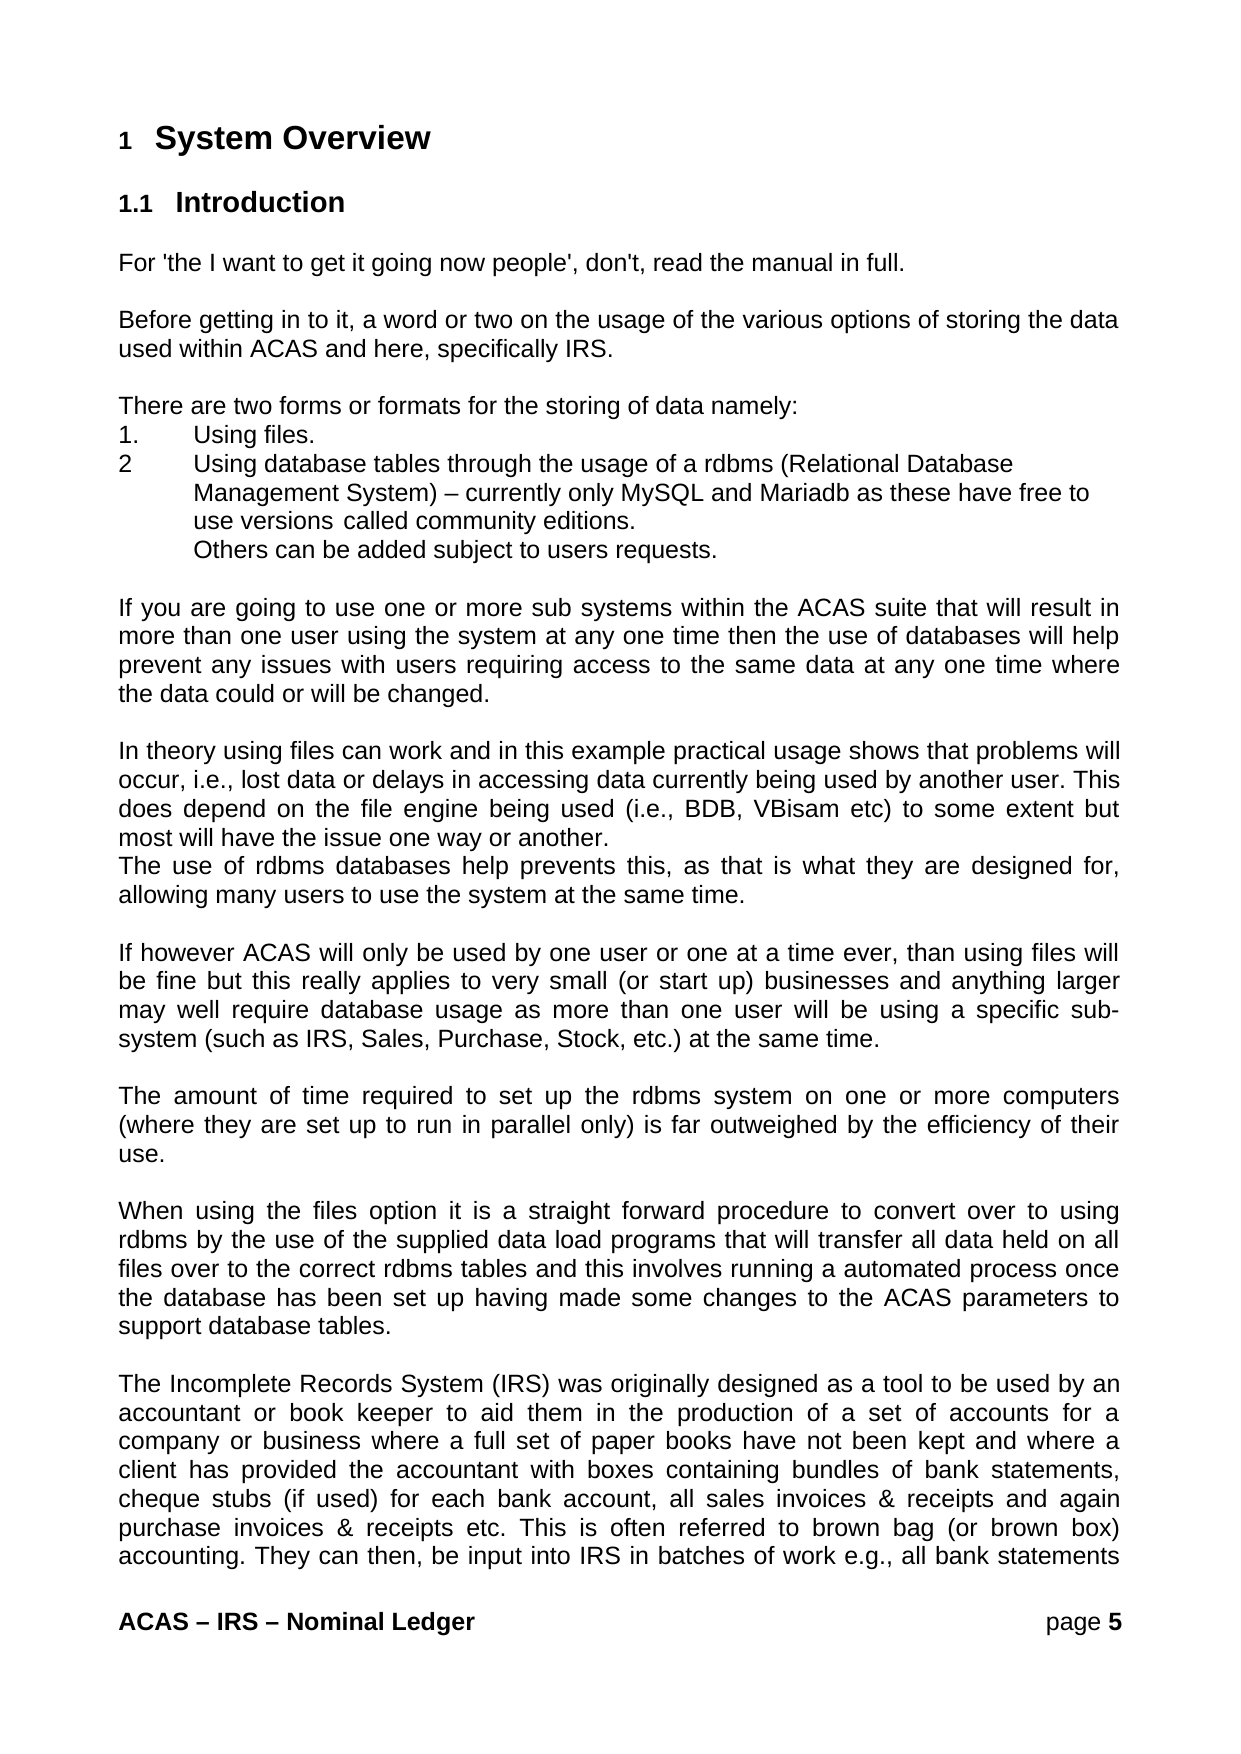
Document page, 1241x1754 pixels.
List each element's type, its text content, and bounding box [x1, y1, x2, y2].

text The Incomplete Records System (IRS) was originally designed as a tool to be used by an accountant or book keeper to aid them in the production of a set of accounts for a company or business where a full set of paper books have not been kept and where a client has provided the accountant with boxes containing bundles of bank statements, cheque stubs (if used) for each bank account, all sales invoices & receipts and again purchase invoices & receipts etc. This is often referred to brown bag (or brown box) accounting. They can then, be input into IRS in batches of work e.g., all bank statements [118, 1369, 1122, 1570]
text When using the files option it is a straight forward procedure to convert over to using rdbms by the use of the supplied data load programs that will transfer all data held on all files over to the correct rdbms tables and this involves running a automated process once the database has been set up having made some changes to the ACAS parameters to support database tables. [118, 1196, 1122, 1340]
text Management System) – currently only MySQL and Mariadb as these have free to [118, 478, 1122, 506]
text The amount of time required to set up the rdbms system on one or more computers (where they are set up to run in parallel only) is far outweighed by the efficiency of their use. [118, 1081, 1122, 1168]
text 1. Using files. [118, 420, 1122, 449]
text 2 Using database tables through the usage of a rdbms (Relational Database [118, 449, 1122, 478]
subtitle Introduction [118, 185, 1122, 219]
text There are two forms or formats for the storing of data namely: [118, 391, 1122, 420]
text In theory using files can work and in this example practical usage shows that problems will occur, i.e., lost data or delays in accessing data currently being used by another user. This does depend on the file engine being used (i.e., BDB, VBisam etc) to some extent but most will have the issue one way or another. [118, 736, 1122, 851]
subtitle System Overview [118, 118, 1122, 157]
text Before getting in to it, a word or two on the usage of the various options of storing the data used within ACAS and here, specifically IRS. [118, 305, 1122, 363]
text The use of rdbms databases help prevents this, as that is what they are designed for, allowing many users to use the system at the same time. [118, 851, 1122, 909]
text For 'the I want to get it going now people', don't, read the manual in full. [118, 248, 1122, 276]
text If you are going to use one or more sub systems within the ACAS suite that will result in more than one user using the system at any one time then the use of databases will help prevent any issues with users requiring access to the same data at any one time where the data could or will be changed. [118, 593, 1122, 708]
text use versions called community editions. [118, 506, 1122, 535]
text Others can be added subject to users requests. [118, 535, 1122, 564]
text If however ACAS will only be used by one user or one at a time ever, than using files will be fine but this really applies to very small (or start up) businesses and anything larger may well require database usage as more than one user will be using a specific sub-system (such as IRS, Sales, Purchase, Stock, etc.) at the same time. [118, 938, 1122, 1053]
